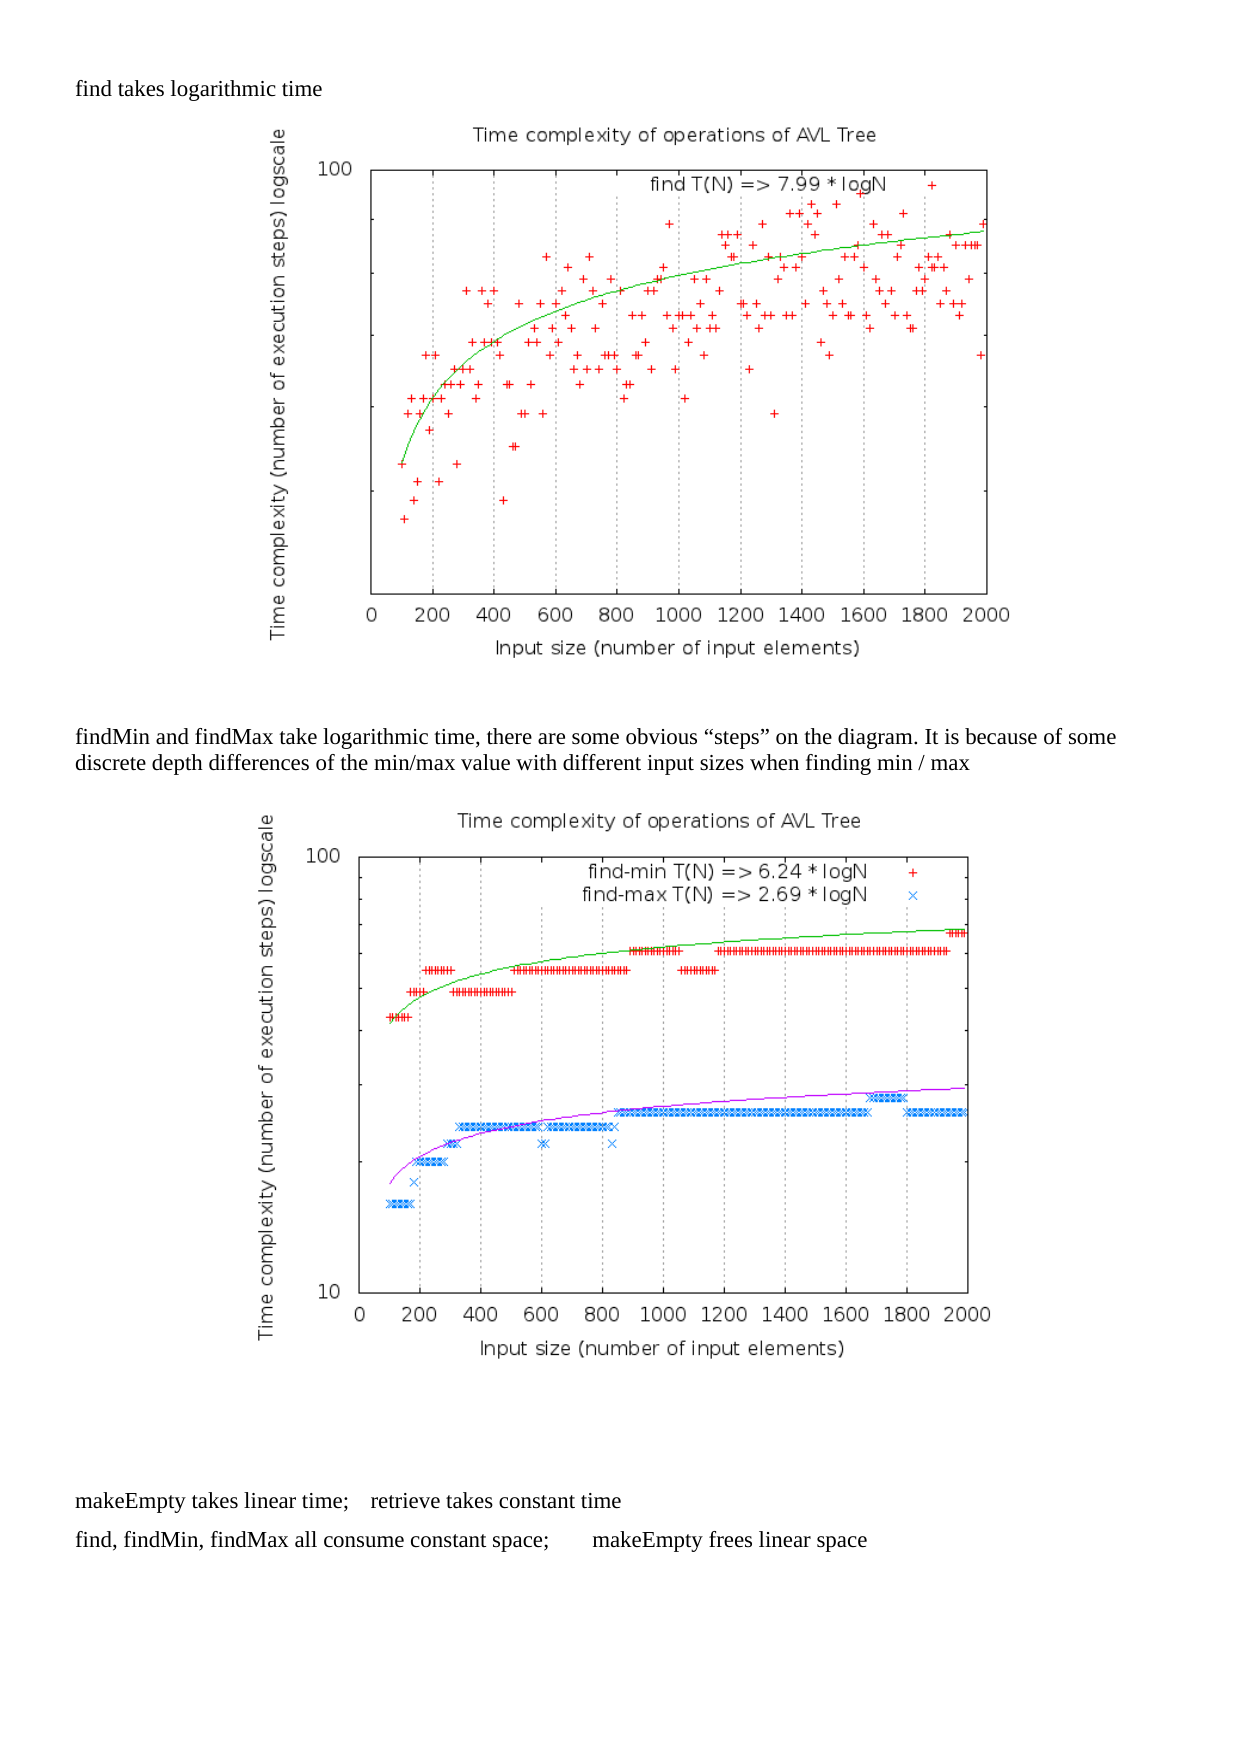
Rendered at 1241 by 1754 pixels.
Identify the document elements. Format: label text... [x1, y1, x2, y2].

picture [263, 103, 1027, 665]
text find, findMin, findMax all consume constant space; makeEmpty frees linear space [75, 1526, 1165, 1553]
picture [238, 788, 1002, 1366]
text makeEmpty takes linear time; retrieve takes constant time [75, 1488, 1165, 1514]
text find takes logarithmic time [75, 75, 1165, 101]
text findMin and findMax take logarithmic time, there are some obvious “steps” on the diagram. It is because of some discrete depth differences of the min/max value with different input sizes when finding min / max [75, 723, 1165, 776]
